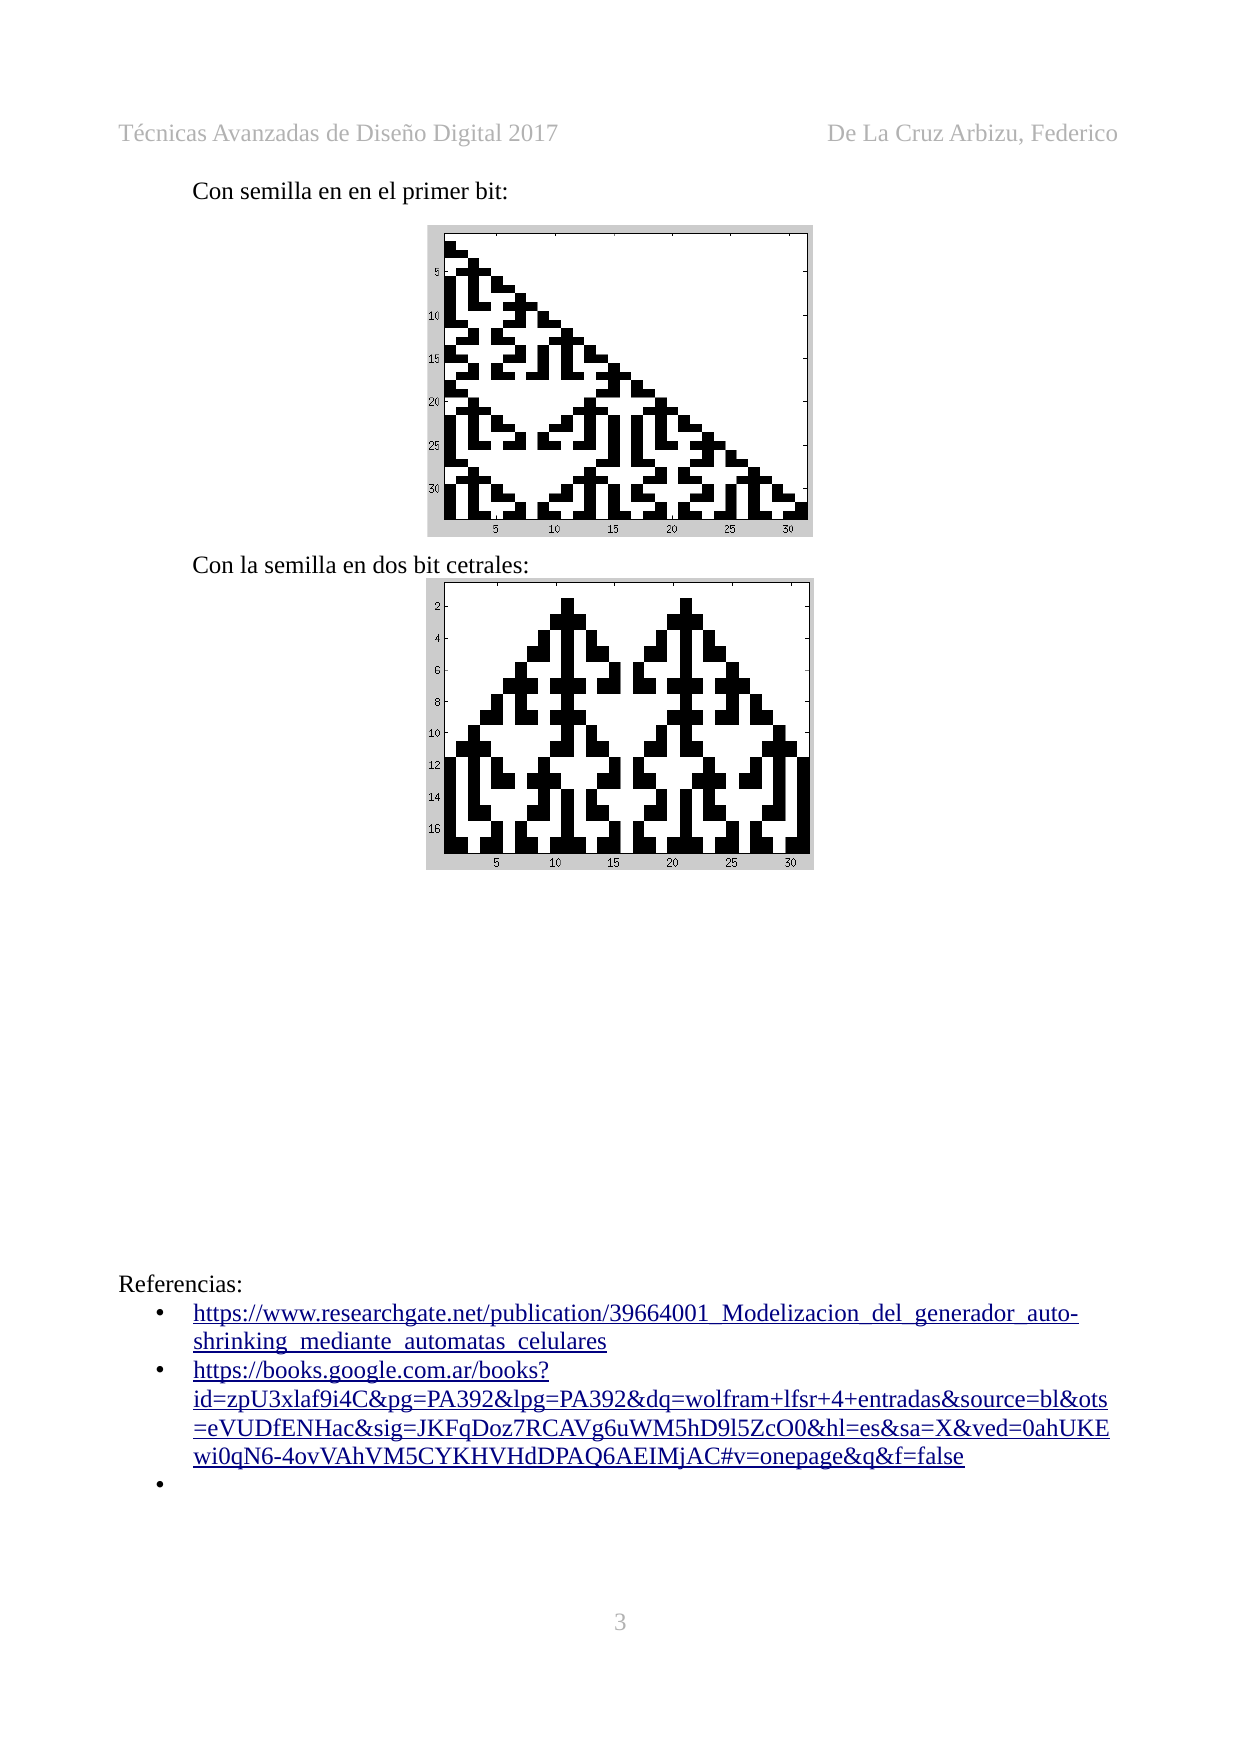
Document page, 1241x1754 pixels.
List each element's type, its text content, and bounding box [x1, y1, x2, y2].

text Referencias: [118, 1269, 1122, 1298]
list https://books.google.com.ar/books?id=zpU3xlaf9i4C&pg=PA392&lpg=PA392&dq=wolfram+lfsr+4+entradas&source=bl&ots=eVUDfENHac&sig=JKFqDoz7RCAVg6uWM5hD9l5ZcO0&hl=es&sa=X&ved=0ahUKEwi0qN6-4ovVAhVM5CYKHVHdDPAQ6AEIMjAC#v=onepage&q&f=false [156, 1355, 1122, 1470]
picture [426, 578, 814, 870]
list https://www.researchgate.net/publication/39664001_Modelizacion_del_generador_auto-shrinking_mediante_automatas_celulares [156, 1298, 1122, 1355]
picture [427, 225, 813, 537]
text Con la semilla en dos bit cetrales: [118, 550, 1122, 579]
text Con semilla en en el primer bit: [118, 176, 1122, 205]
